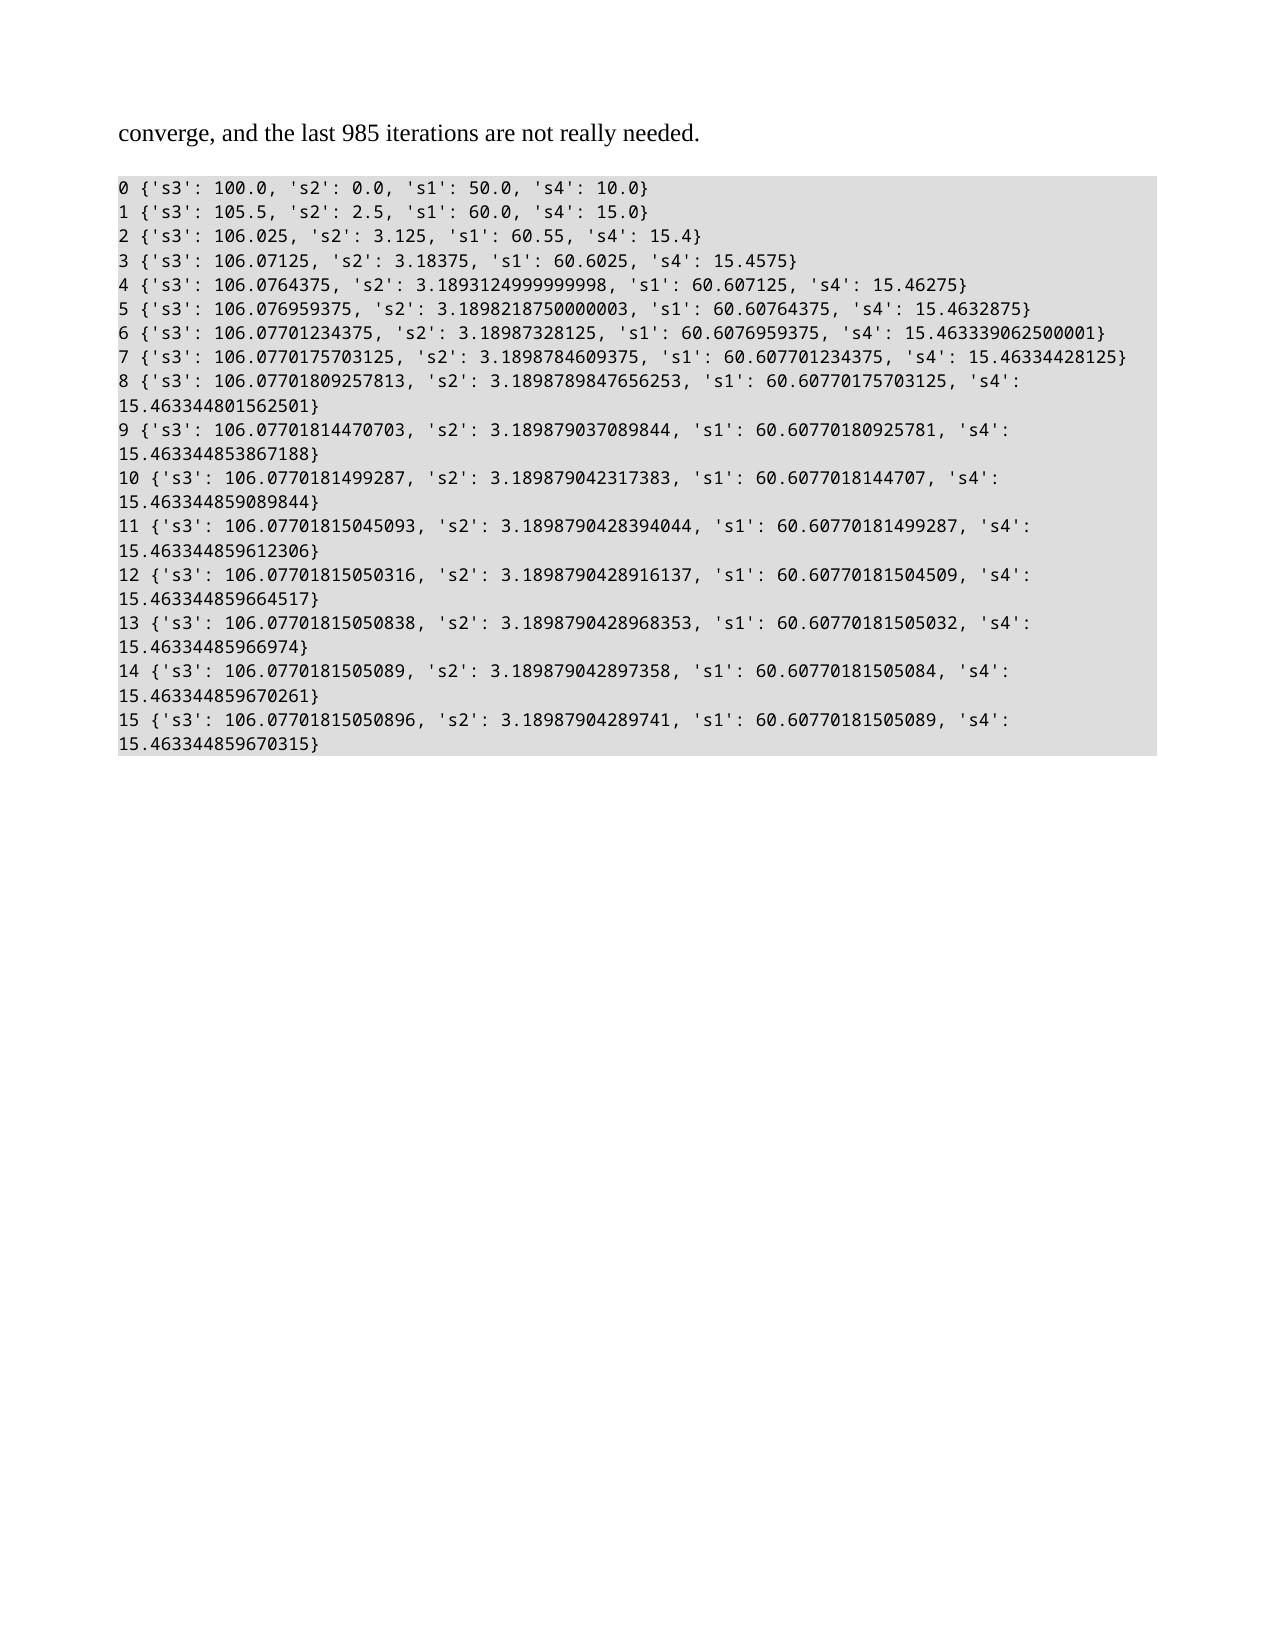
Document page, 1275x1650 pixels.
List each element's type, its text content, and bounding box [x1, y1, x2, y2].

text 2 {'s3': 106.025, 's2': 3.125, 's1': 60.55, 's4': 15.4} [118, 224, 1157, 248]
text 13 {'s3': 106.07701815050838, 's2': 3.1898790428968353, 's1': 60.60770181505032, 's4': 15.46334485966974} [118, 611, 1157, 659]
text 12 {'s3': 106.07701815050316, 's2': 3.1898790428916137, 's1': 60.60770181504509, 's4': 15.463344859664517} [118, 562, 1157, 611]
text 4 {'s3': 106.0764375, 's2': 3.1893124999999998, 's1': 60.607125, 's4': 15.46275} [118, 272, 1157, 296]
text 1 {'s3': 105.5, 's2': 2.5, 's1': 60.0, 's4': 15.0} [118, 200, 1157, 224]
text 6 {'s3': 106.07701234375, 's2': 3.18987328125, 's1': 60.6076959375, 's4': 15.463339062500001} [118, 321, 1157, 345]
text 5 {'s3': 106.076959375, 's2': 3.1898218750000003, 's1': 60.60764375, 's4': 15.4632875} [118, 296, 1157, 321]
text 8 {'s3': 106.07701809257813, 's2': 3.1898789847656253, 's1': 60.60770175703125, 's4': 15.463344801562501} [118, 369, 1157, 417]
text 9 {'s3': 106.07701814470703, 's2': 3.189879037089844, 's1': 60.60770180925781, 's4': 15.463344853867188} [118, 417, 1157, 466]
text 0 {'s3': 100.0, 's2': 0.0, 's1': 50.0, 's4': 10.0} [118, 176, 1157, 200]
text 11 {'s3': 106.07701815045093, 's2': 3.1898790428394044, 's1': 60.60770181499287, 's4': 15.463344859612306} [118, 514, 1157, 562]
text 3 {'s3': 106.07125, 's2': 3.18375, 's1': 60.6025, 's4': 15.4575} [118, 248, 1157, 272]
text 7 {'s3': 106.0770175703125, 's2': 3.1898784609375, 's1': 60.607701234375, 's4': 15.46334428125} [118, 345, 1157, 369]
text 10 {'s3': 106.0770181499287, 's2': 3.189879042317383, 's1': 60.6077018144707, 's4': 15.463344859089844} [118, 466, 1157, 514]
text 15 {'s3': 106.07701815050896, 's2': 3.18987904289741, 's1': 60.60770181505089, 's4': 15.463344859670315} [118, 707, 1157, 756]
text 14 {'s3': 106.0770181505089, 's2': 3.189879042897358, 's1': 60.60770181505084, 's4': 15.463344859670261} [118, 659, 1157, 707]
text converge, and the last 985 iterations are not really needed. [118, 118, 1157, 147]
